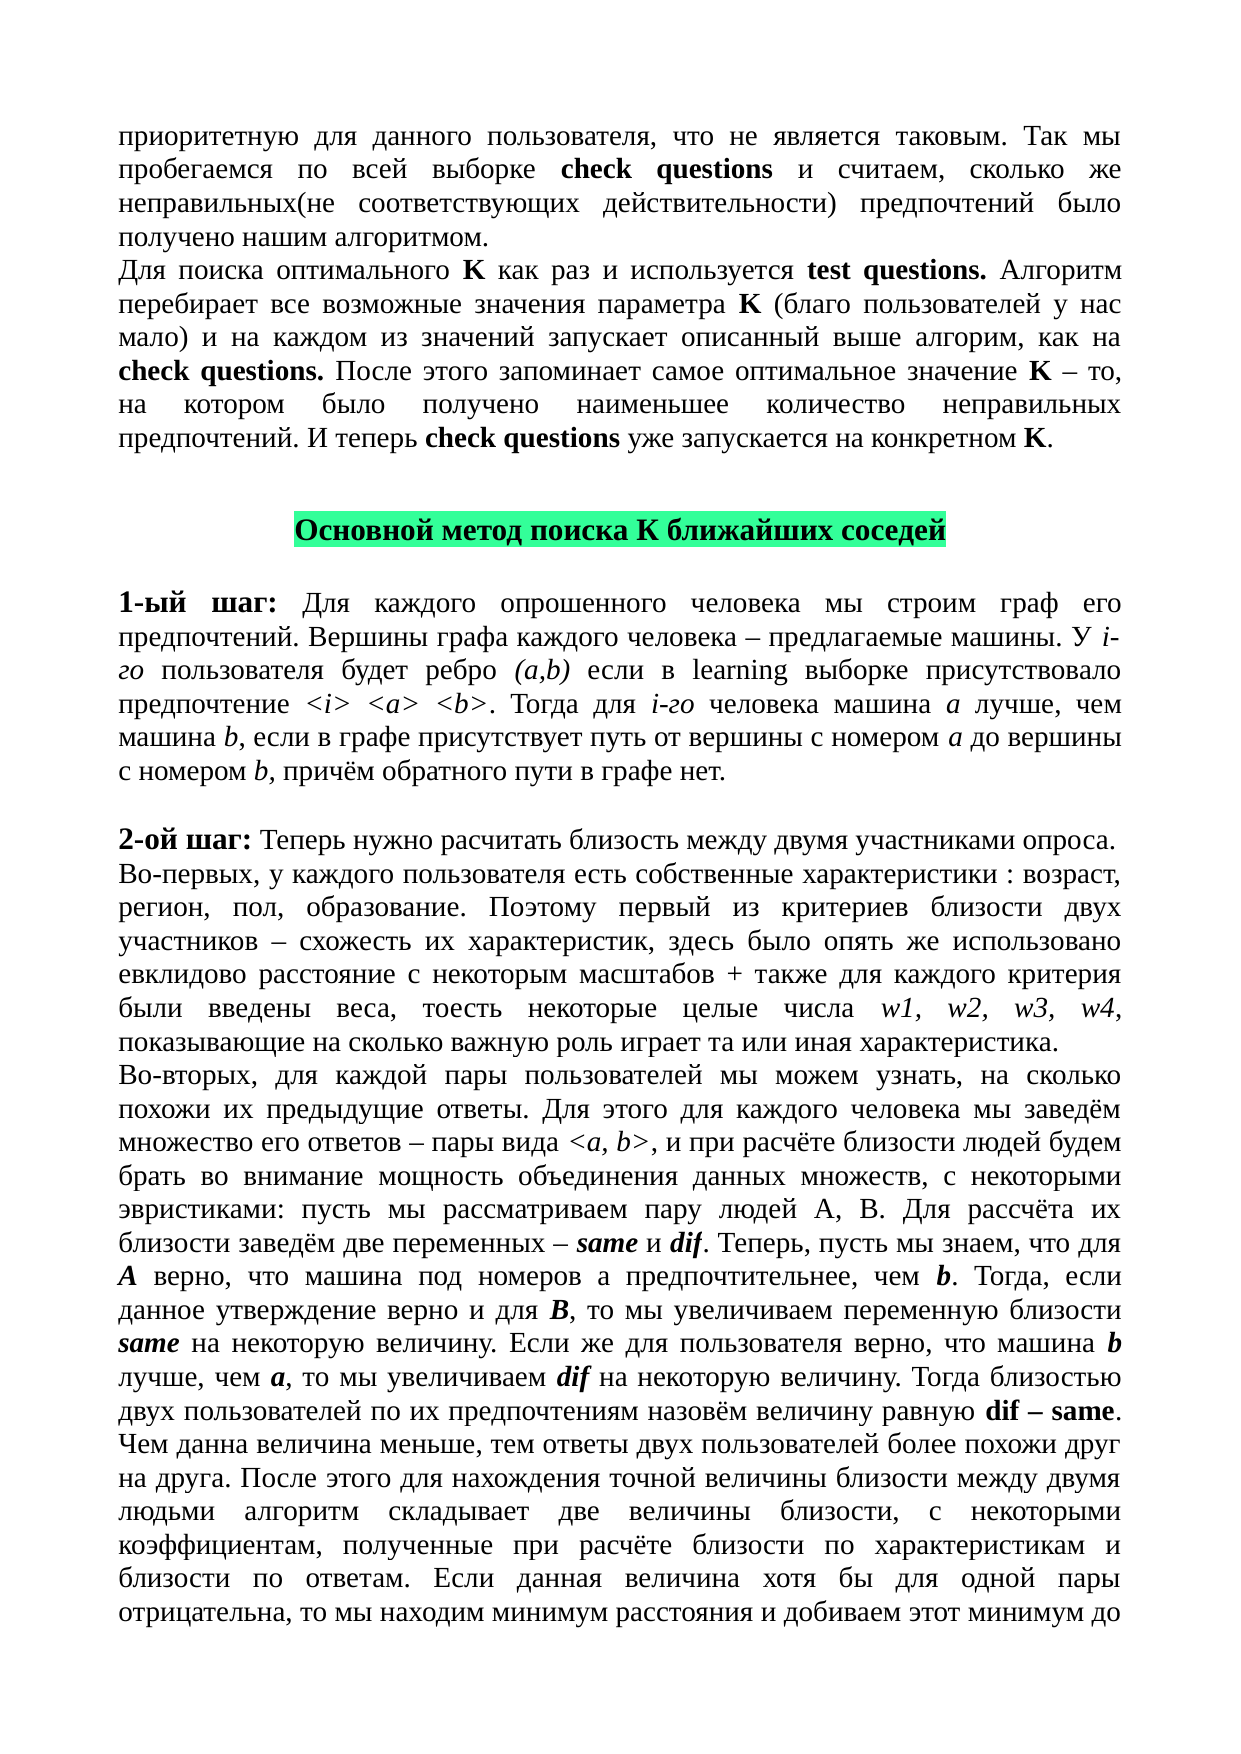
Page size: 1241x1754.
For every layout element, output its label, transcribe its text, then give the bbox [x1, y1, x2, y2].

text Во-вторых, для каждой пары пользователей мы можем узнать, на сколько похожи их предыдущие ответы. Для этого для каждого человека мы заведём множество его ответов – пары вида <a, b>, и при расчёте близости людей будем брать во внимание мощность объединения данных множеств, с некоторыми эвристиками: пусть мы рассматриваем пару людей A, B. Для рассчёта их близости заведём две переменных – same и dif. Теперь, пусть мы знаем, что для А верно, что машина под номеров a предпочтительнее, чем b. Тогда, если данное утверждение верно и для B, то мы увеличиваем переменную близости same на некоторую величину. Если же для пользователя верно, что машина b лучше, чем а, то мы увеличиваем dif на некоторую величину. Тогда близостью двух пользователей по их предпочтениям назовём величину равную dif – same. Чем данна величина меньше, тем ответы двух пользователей более похожи друг на друга. После этого для нахождения точной величины близости между двумя людьми алгоритм складывает две величины близости, с некоторыми коэффициентам, полученные при расчёте близости по характеристикам и близости по ответам. Если данная величина хотя бы для одной пары отрицательна, то мы находим минимум расстояния и добиваем этот минимум до [118, 1057, 1122, 1627]
text 2-ой шаг: Теперь нужно расчитать близость между двумя участниками опроса. [118, 820, 1122, 856]
text Для поиска оптимального K как раз и используется test questions. Алгоритм перебирает все возможные значения параметра K (благо пользователей у нас мало) и на каждом из значений запускает описанный выше алгорим, как на check questions. После этого запоминает самое оптимальное значение K – то, на котором было получено наименьшее количество неправильных предпочтений. И теперь check questions уже запускается на конкретном K. [118, 252, 1122, 453]
text приоритетную для данного пользователя, что не является таковым. Так мы пробегаемся по всей выборке check questions и считаем, сколько же неправильных(не соответствующих действительности) предпочтений было получено нашим алгоритмом. [118, 118, 1122, 252]
text 1-ый шаг: Для каждого опрошенного человека мы строим граф его предпочтений. Вершины графа каждого человека – предлагаемые машины. У i-го пользователя будет ребро (a,b) если в learning выборке присутствовало предпочтение <i> <a> <b>. Тогда для i-го человека машина а лучше, чем машина b, если в графе присутствует путь от вершины с номером а до вершины с номером b, причём обратного пути в графе нет. [118, 583, 1122, 787]
text Во-первых, у каждого пользователя есть собственные характеристики : возраст, регион, пол, образование. Поэтому первый из критериев близости двух участников – схожесть их характеристик, здесь было опять же использовано евклидово расстояние с некоторым масштабов + также для каждого критерия были введены веса, тоесть некоторые целые числа w1, w2, w3, w4, показывающие на сколько важную роль играет та или иная характеристика. [118, 856, 1122, 1057]
text Основной метод поиска К ближайших соседей [118, 511, 1122, 547]
